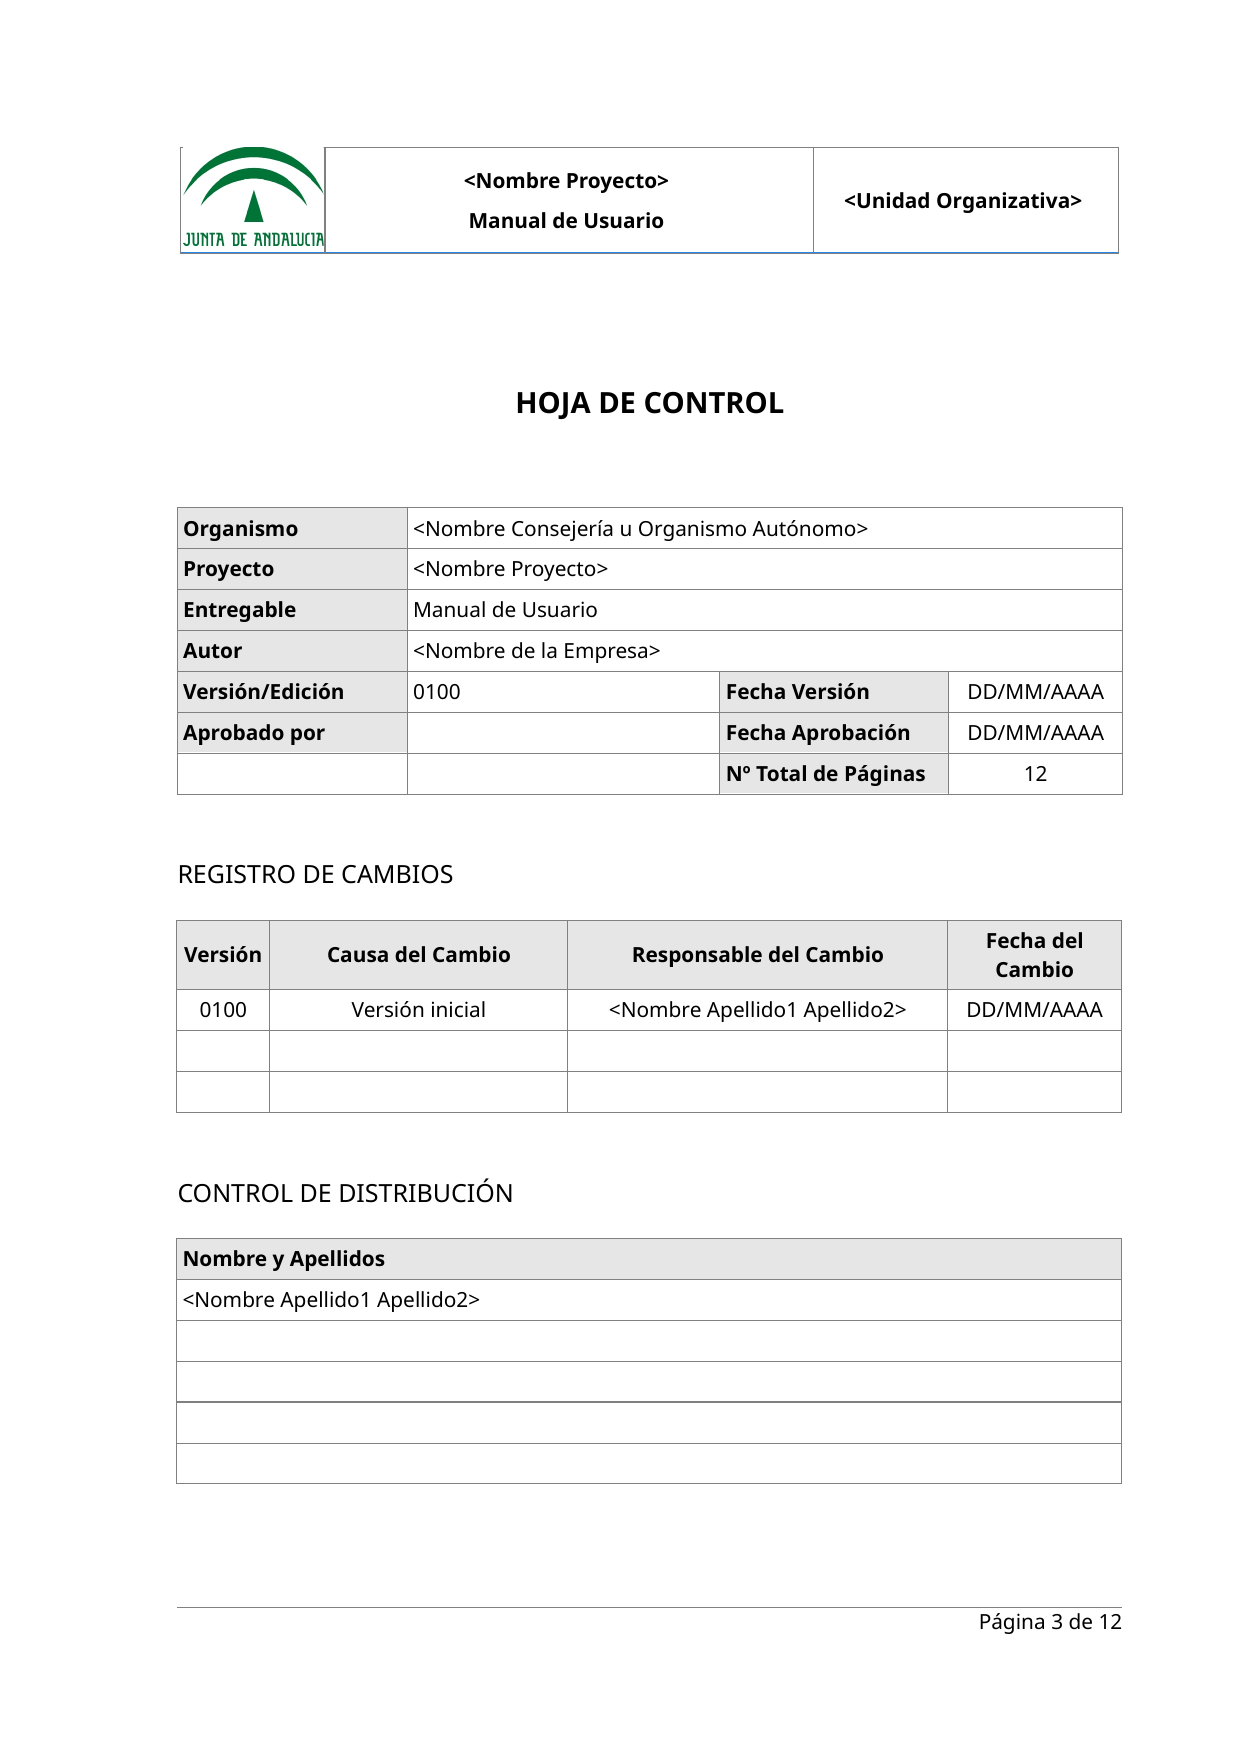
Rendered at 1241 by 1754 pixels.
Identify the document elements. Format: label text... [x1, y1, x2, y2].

table_cell Fecha Versión [720, 672, 948, 712]
table_cell [177, 1031, 269, 1071]
table_cell [177, 1444, 1121, 1483]
table_cell <Nombre Apellido1 Apellido2> [568, 990, 947, 1030]
table_cell Fecha Aprobación [720, 713, 948, 752]
table_cell <Nombre de la Empresa> [408, 631, 1122, 671]
table_cell [178, 754, 407, 793]
table_cell [270, 1072, 567, 1112]
table_cell 0100 [177, 990, 269, 1030]
table_header Versión [177, 921, 269, 989]
table_cell Aprobado por [178, 713, 407, 752]
table_cell [408, 754, 719, 793]
table_cell [177, 1072, 269, 1112]
picture [183, 147, 324, 246]
text CONTROL DE DISTRIBUCIÓN [177, 1175, 1122, 1209]
table_cell [948, 1072, 1121, 1112]
text HOJA DE CONTROL [177, 382, 1122, 422]
table_header Organismo [178, 508, 407, 548]
table_cell Manual de Usuario [408, 590, 1122, 630]
table_cell Versión inicial [270, 990, 567, 1030]
table_cell Versión/Edición [178, 672, 407, 712]
table_cell Proyecto [178, 549, 407, 589]
table_header Fecha del Cambio [948, 921, 1121, 989]
table_header Responsable del Cambio [568, 921, 947, 989]
table_cell DD/MM/AAAA [948, 990, 1121, 1030]
table_header Nombre y Apellidos [177, 1239, 1121, 1279]
text REGISTRO DE CAMBIOS [177, 857, 1122, 891]
table_cell [177, 1362, 1121, 1401]
table_cell 10 [949, 754, 1122, 793]
table_cell DD/MM/AAAA [949, 672, 1122, 712]
table_cell [948, 1031, 1121, 1071]
table_cell 0100 [408, 672, 719, 712]
table_header Causa del Cambio [270, 921, 567, 989]
table_cell <Nombre Proyecto> [408, 549, 1122, 589]
table_cell <Nombre Apellido1 Apellido2> [177, 1280, 1121, 1319]
table_cell [177, 1403, 1121, 1442]
table_cell Autor [178, 631, 407, 671]
table_cell Nº Total de Páginas [720, 754, 948, 793]
table_cell Entregable [178, 590, 407, 630]
table_header <Nombre Consejería u Organismo Autónomo> [408, 508, 1122, 548]
table_cell [568, 1031, 947, 1071]
table_cell [177, 1321, 1121, 1361]
table_cell [568, 1072, 947, 1112]
table_cell DD/MM/AAAA [949, 713, 1122, 752]
table_cell [270, 1031, 567, 1071]
table_cell [408, 713, 719, 752]
